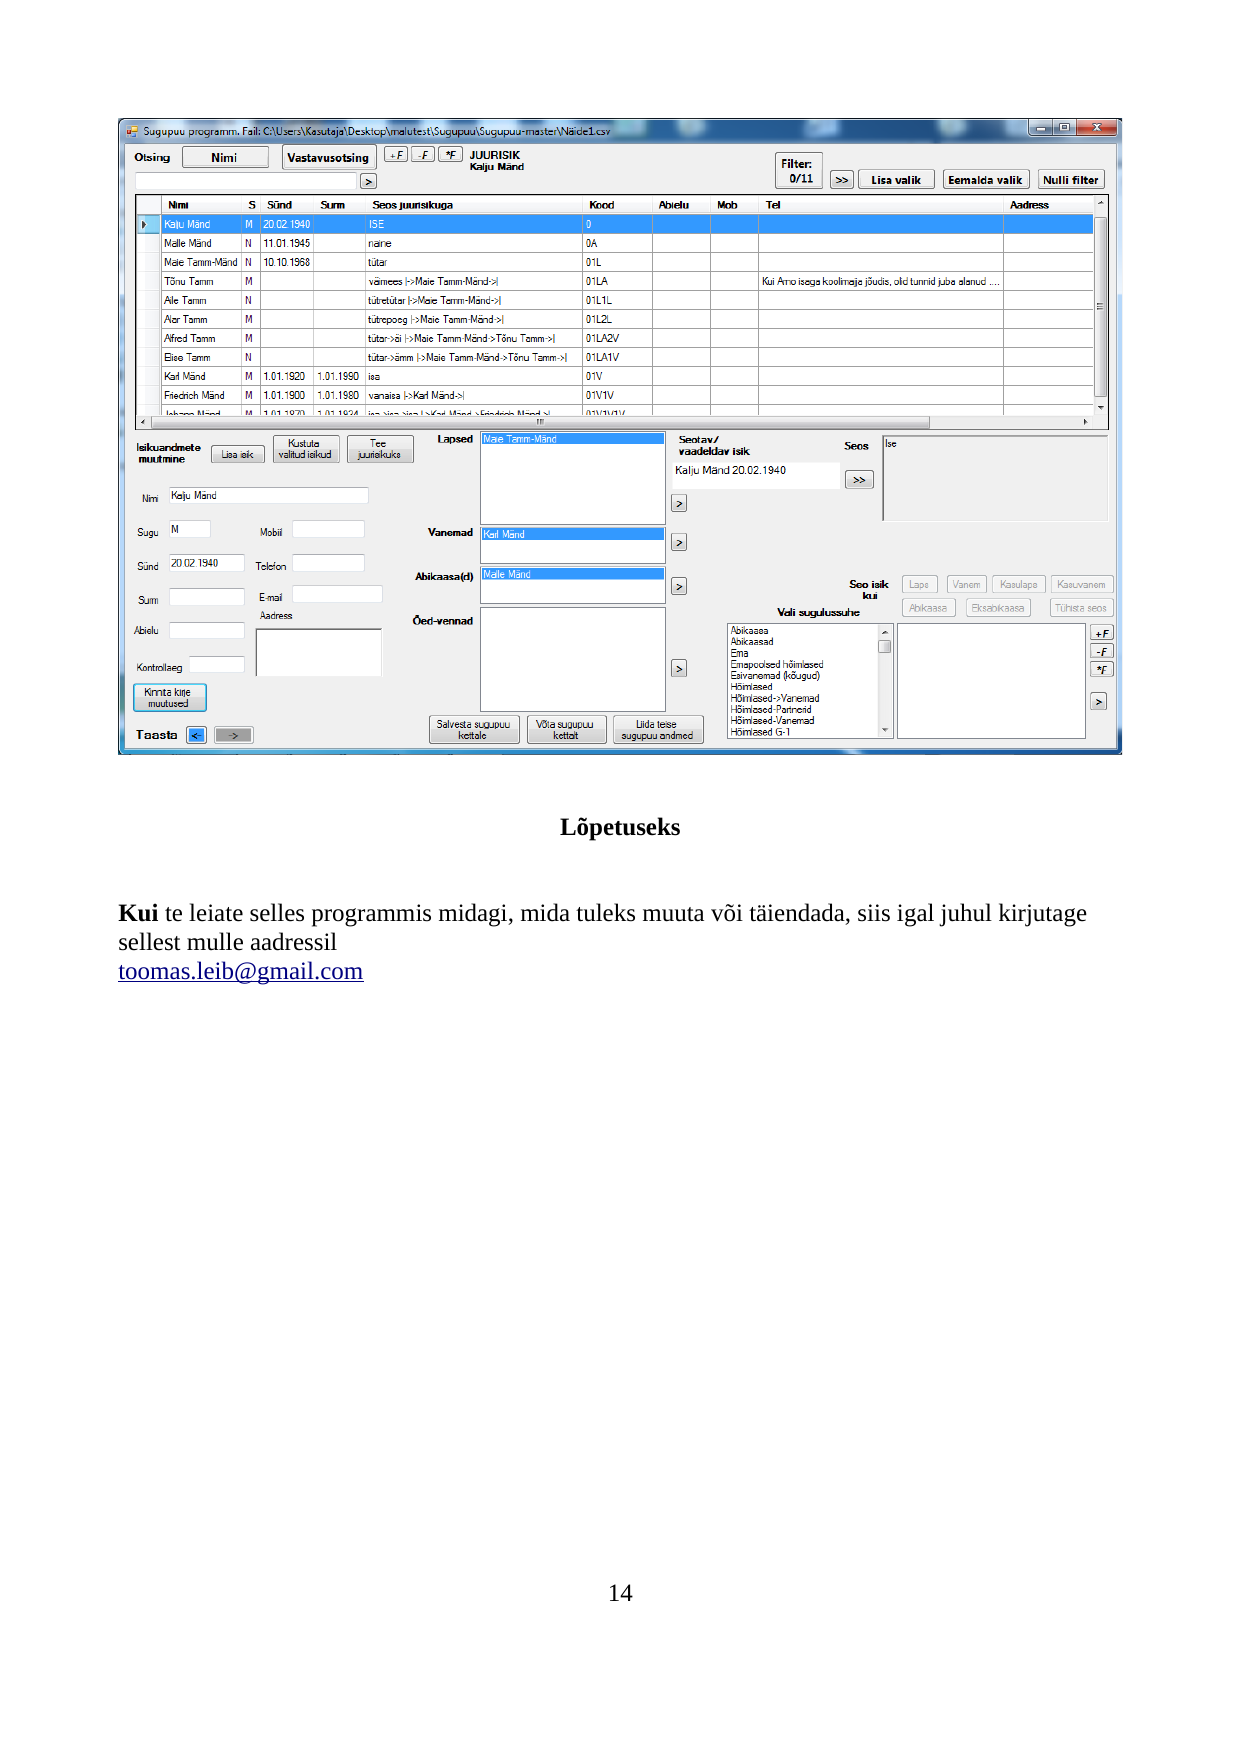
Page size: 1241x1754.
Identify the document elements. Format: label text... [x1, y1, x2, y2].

text toomas.leib@gmail.com [118, 956, 1122, 985]
text Lõpetuseks [118, 812, 1122, 841]
text Kui te leiate selles programmis midagi, mida tuleks muuta või täiendada, siis igal juhul kirjutage sellest mulle aadressil [118, 898, 1122, 956]
picture [118, 118, 1123, 755]
